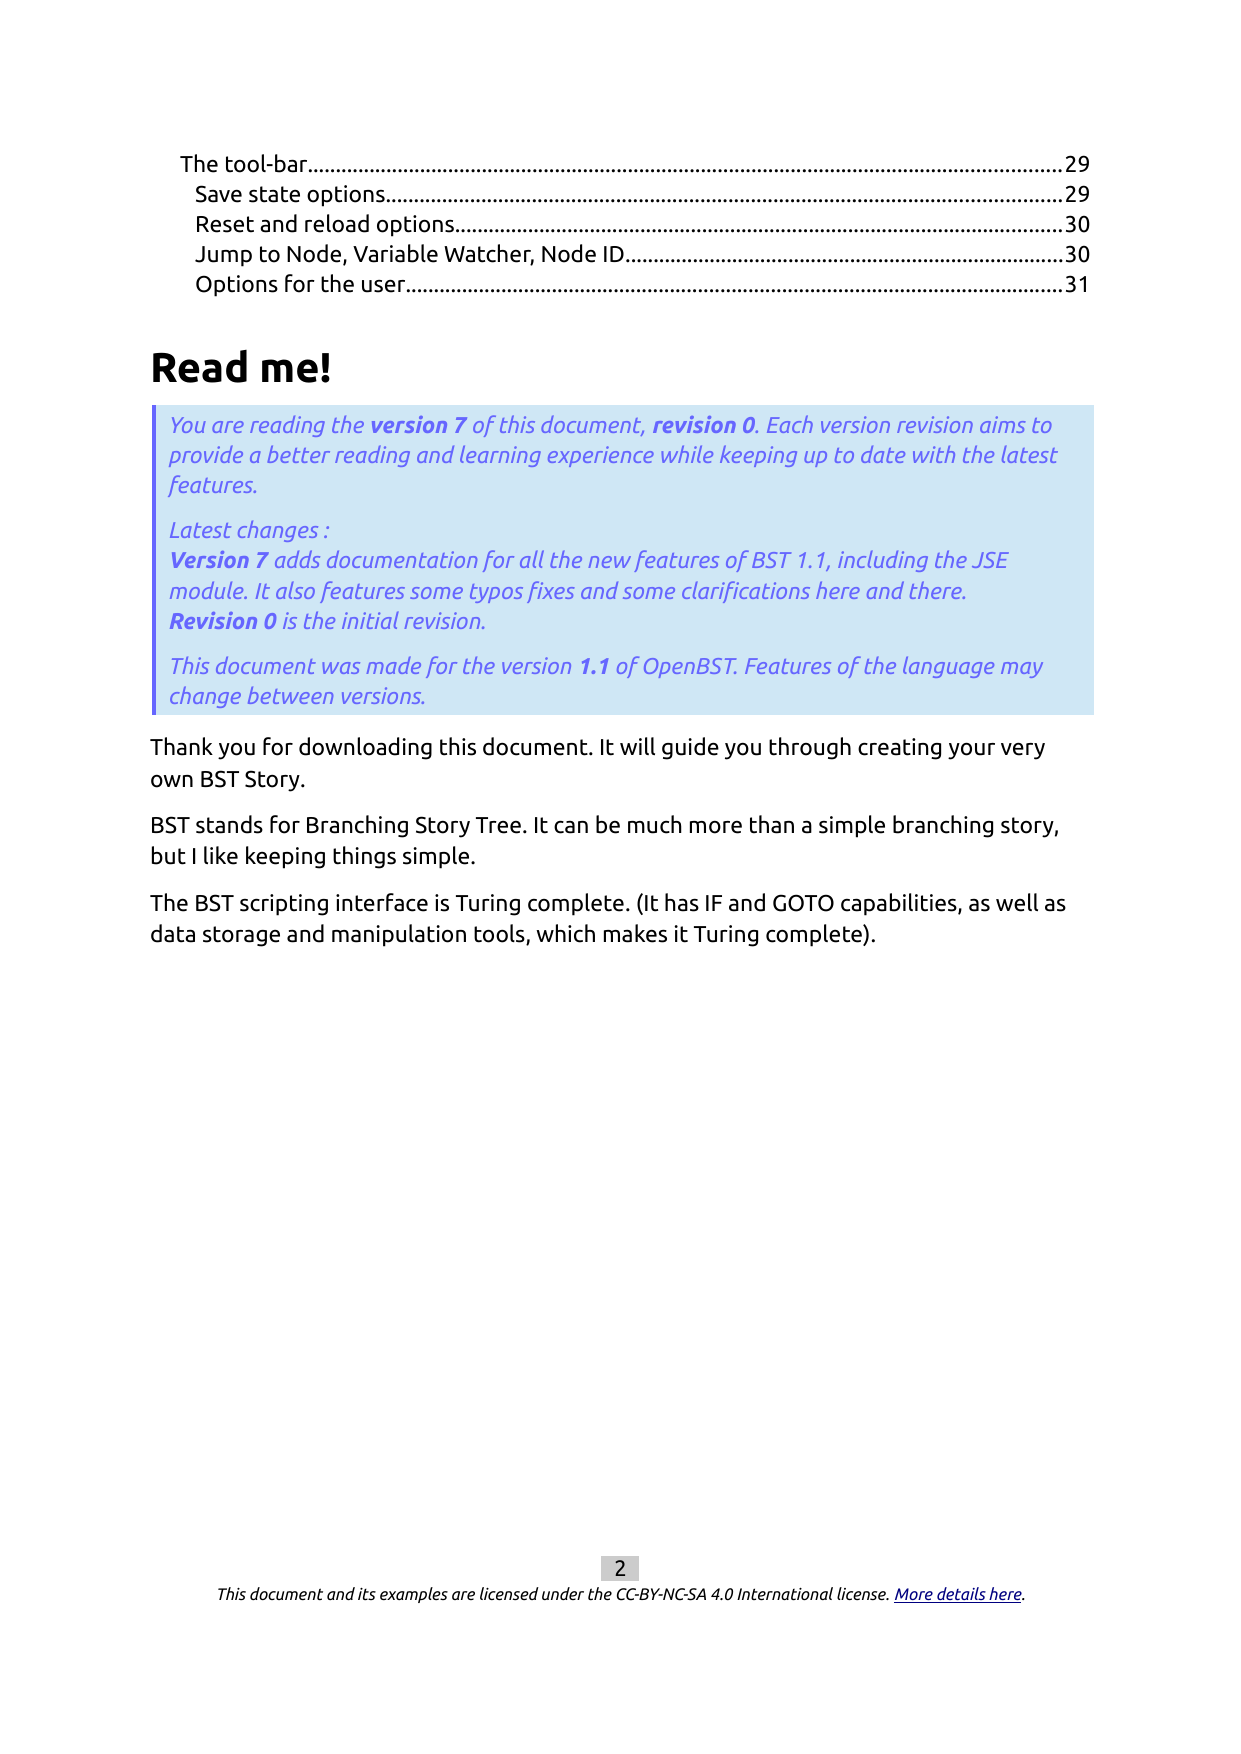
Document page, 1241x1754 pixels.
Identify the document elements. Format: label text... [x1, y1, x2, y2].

text BST stands for Branching Story Tree. It can be much more than a simple branching story, but I like keeping things simple. [150, 811, 1090, 869]
text The tool-bar 29 [180, 150, 1090, 176]
text You are reading the version 7 of this document, revision 0. Each version revision aims to provide a better reading and learning experience while keeping up to date with the latest features. [156, 405, 1090, 498]
text Reset and reload options 30 [195, 210, 1090, 237]
subtitle Read me! [150, 343, 1090, 391]
text The BST scripting interface is Turing complete. (It has IF and GOTO capabilities, as well as data storage and manipulation tools, which makes it Turing complete). [150, 889, 1090, 947]
text Jump to Node, Variable Watcher, Node ID 30 [195, 241, 1090, 267]
text Thank you for downloading this document. It will guide you through creating your very own BST Story. [150, 733, 1090, 791]
text Options for the user 31 [195, 271, 1090, 297]
text Save state options 29 [195, 180, 1090, 207]
text Latest changes : Version 7 adds documentation for all the new features of BST 1.1, including the JSE module. It also features some typos fixes and some clarifications here and there. Revision 0 is the initial revision. [156, 511, 1090, 634]
text This document was made for the version 1.1 of OpenBST. Features of the language may change between versions. [156, 646, 1090, 715]
